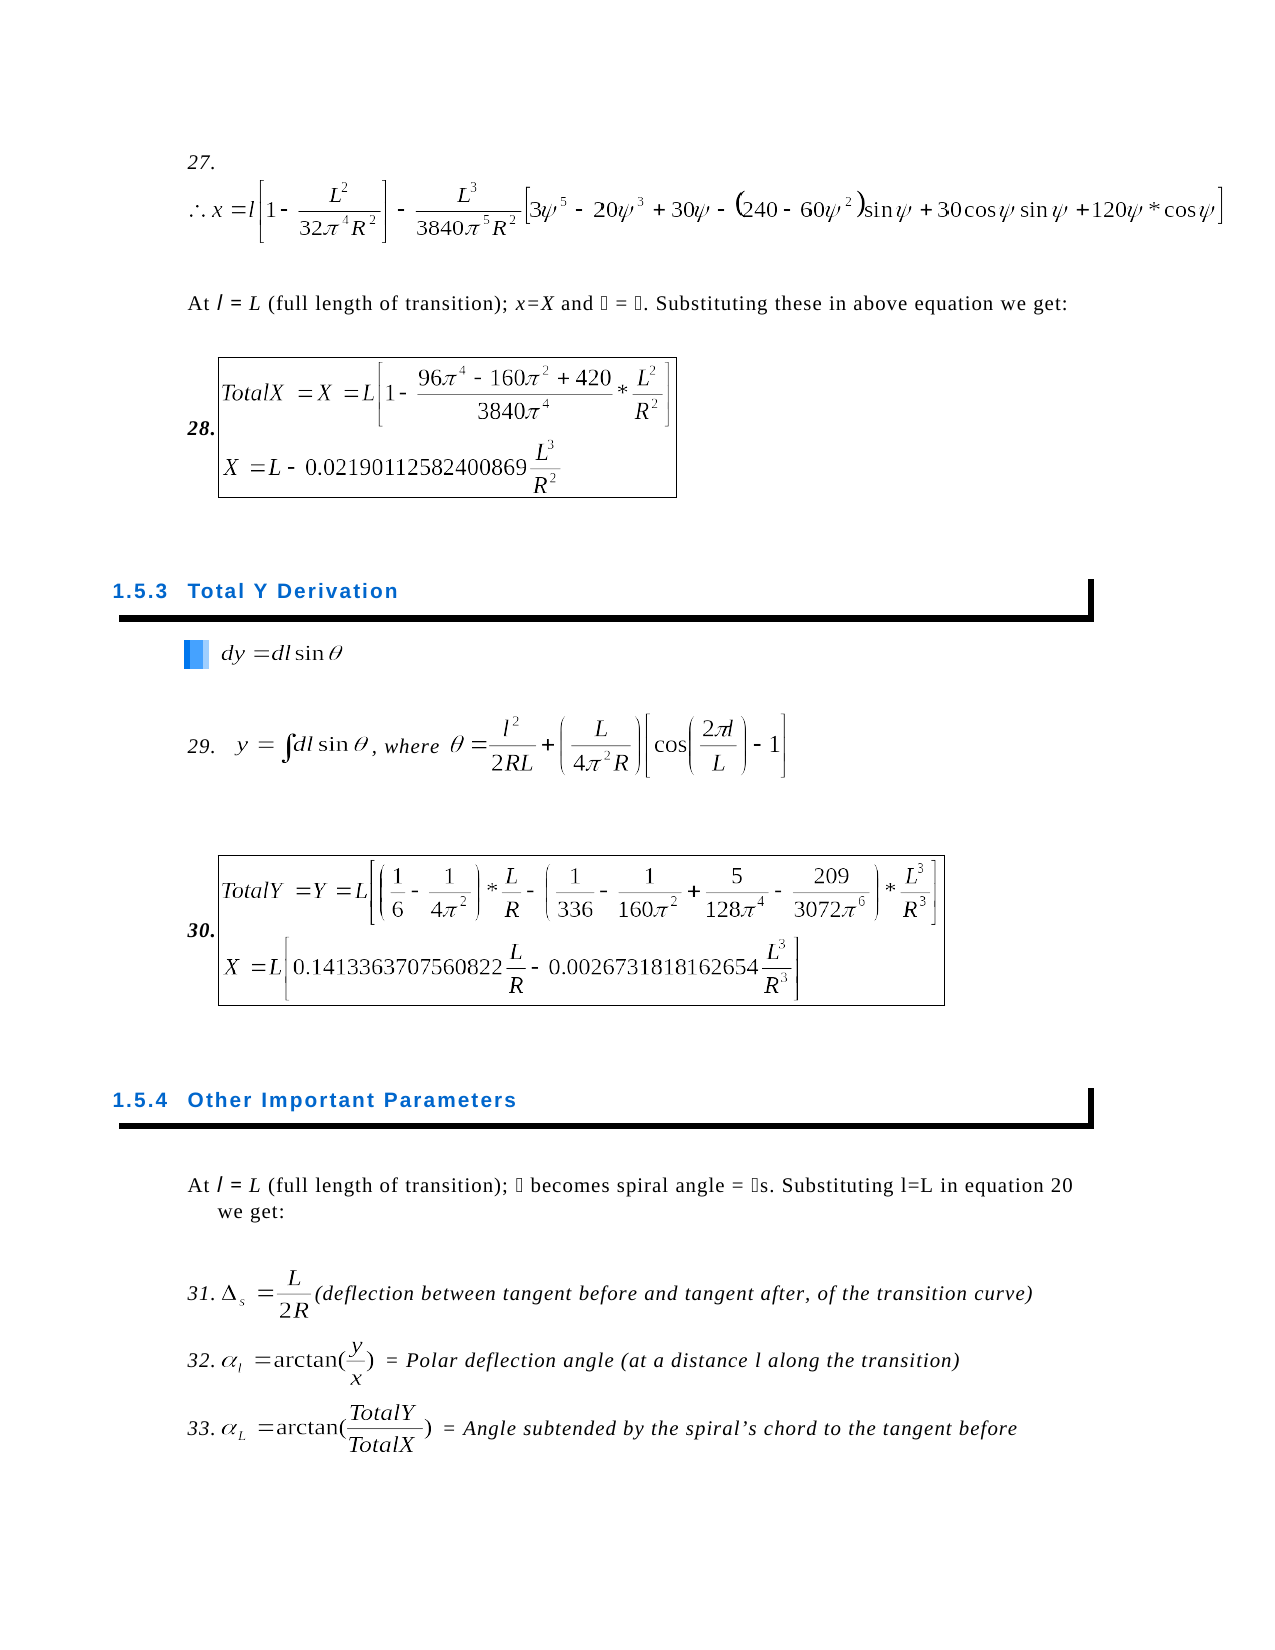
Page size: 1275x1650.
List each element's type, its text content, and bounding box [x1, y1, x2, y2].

list = Polar deflection angle (at a distance l along the transition) [187, 1331, 1087, 1390]
text At l = L (full length of transition);  becomes spiral angle = s. Substituting l=L in equation 20 we get: [187, 1170, 1087, 1223]
list , where [187, 709, 1087, 782]
list = Angle subtended by the spiral’s chord to the tangent before [187, 1398, 1087, 1457]
list (deflection between tangent before and tangent after, of the transition curve) [187, 1263, 1087, 1322]
subtitle Other Important Parameters [112, 1087, 1087, 1123]
text At l = L (full length of transition); x=X and  = . Substituting these in above equation we get: [187, 288, 1087, 316]
subtitle Total Y Derivation [112, 579, 1087, 615]
